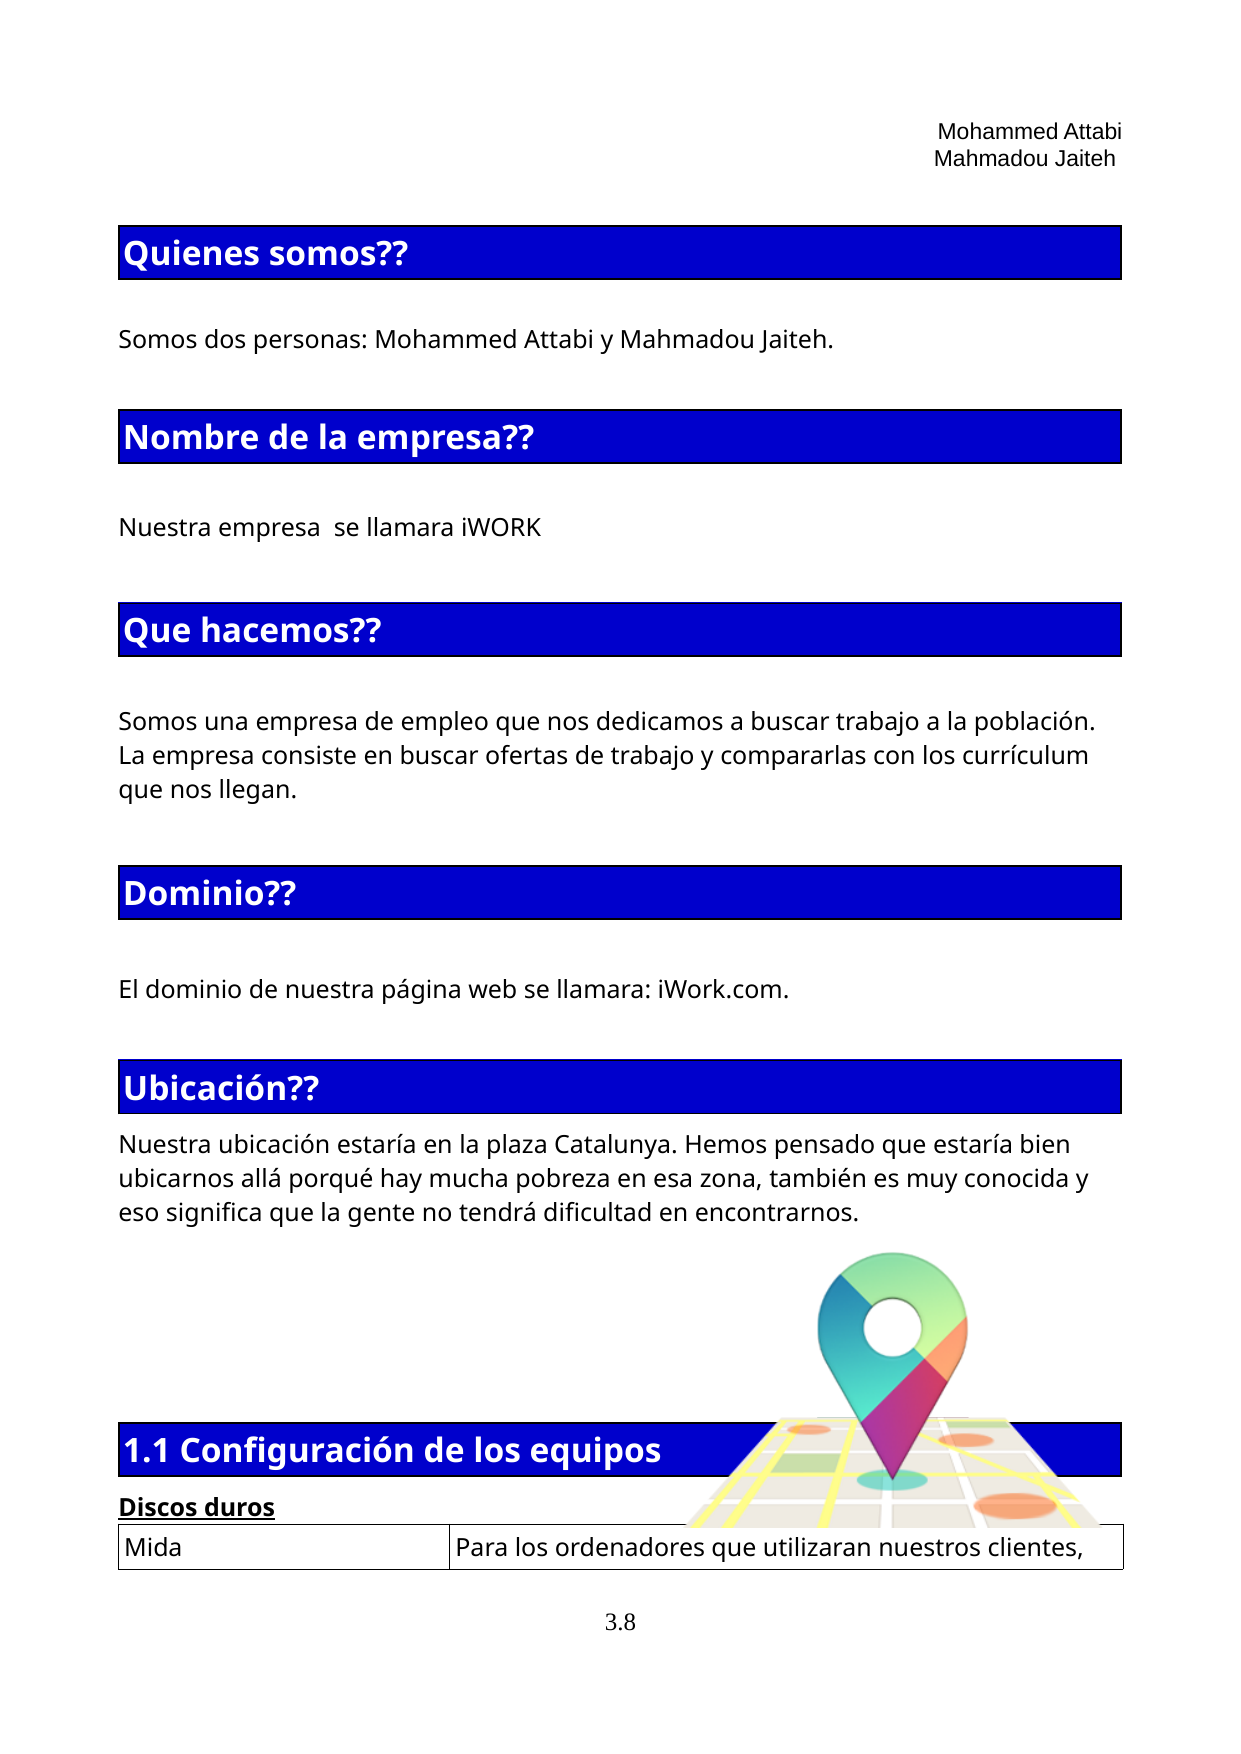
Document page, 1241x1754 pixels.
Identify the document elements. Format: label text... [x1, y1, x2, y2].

text Nuestra ubicación estaría en la plaza Catalunya. Hemos pensado que estaría bien ubicarnos allá porqué hay mucha pobreza en esa zona, también es muy conocida y eso significa que la gente no tendrá dificultad en encontrarnos. [118, 1127, 1122, 1229]
text [1104, 1489, 1122, 1523]
text Somos dos personas: Mohammed Attabi y Mahmadou Jaiteh. [118, 321, 1122, 355]
subtitle Quienes somos?? [120, 227, 1120, 278]
text La empresa consiste en buscar ofertas de trabajo y compararlas con los currículum que nos llegan. [118, 738, 1122, 806]
picture [682, 1243, 1104, 1528]
table_header Mida [119, 1525, 449, 1569]
text Somos una empresa de empleo que nos dedicamos a buscar trabajo a la población. [118, 704, 1122, 738]
text El dominio de nuestra página web se llamara: iWork.com. [118, 972, 1122, 1006]
subtitle Dominio?? [120, 867, 1120, 918]
subtitle Ubicación?? [120, 1061, 1120, 1113]
subtitle Nombre de la empresa?? [120, 411, 1120, 462]
subtitle [1104, 1424, 1120, 1475]
text Nuestra empresa se llamara iWORK [118, 510, 1122, 544]
text Discos duros [118, 1489, 682, 1523]
subtitle Que hacemos?? [120, 604, 1120, 655]
subtitle 1.1 Configuración de los equipos [120, 1424, 682, 1475]
table_header Para los ordenadores que utilizaran nuestros clientes, [450, 1525, 1123, 1569]
